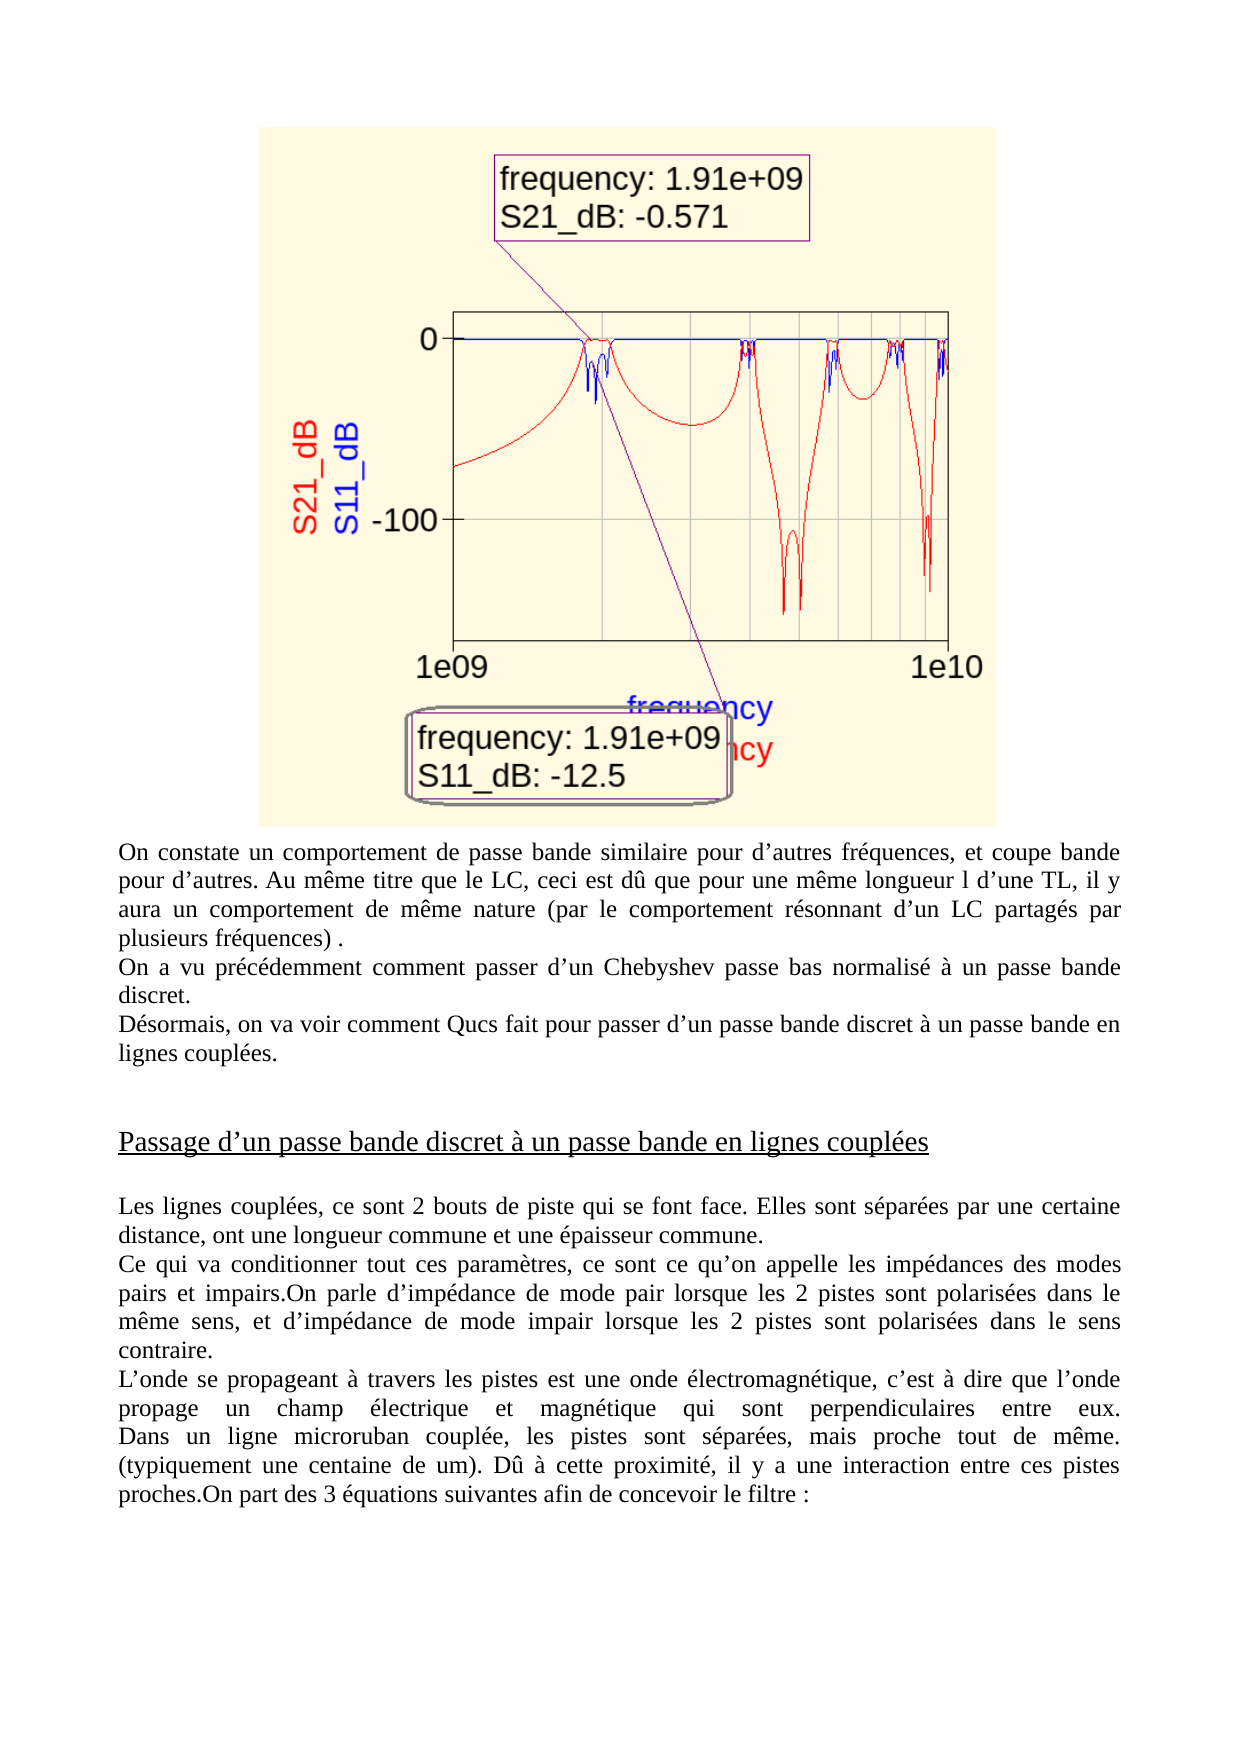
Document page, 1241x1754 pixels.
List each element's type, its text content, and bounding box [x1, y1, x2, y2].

text L’onde se propageant à travers les pistes est une onde électromagnétique, c’est à dire que l’onde propage un champ électrique et magnétique qui sont perpendiculaires entre eux. Dans un ligne microruban couplée, les pistes sont séparées, mais proche tout de même. (typiquement une centaine de um). Dû à cette proximité, il y a une interaction entre ces pistes proches.On part des 3 équations suivantes afin de concevoir le filtre : [118, 1364, 1122, 1508]
text Les lignes couplées, ce sont 2 bouts de piste qui se font face. Elles sont séparées par une certaine distance, ont une longueur commune et une épaisseur commune. [118, 1191, 1122, 1249]
text On a vu précédemment comment passer d’un Chebyshev passe bas normalisé à un passe bande discret. Désormais, on va voir comment Qucs fait pour passer d’un passe bande discret à un passe bande en lignes couplées. [118, 952, 1122, 1067]
picture [258, 127, 997, 827]
text On constate un comportement de passe bande similaire pour d’autres fréquences, et coupe bande pour d’autres. Au même titre que le LC, ceci est dû que pour une même longueur l d’une TL, il y aura un comportement de même nature (par le comportement résonnant d’un LC partagés par plusieurs fréquences) . [118, 837, 1122, 952]
text Passage d’un passe bande discret à un passe bande en lignes couplées [118, 1124, 1122, 1158]
text Ce qui va conditionner tout ces paramètres, ce sont ce qu’on appelle les impédances des modes pairs et impairs.On parle d’impédance de mode pair lorsque les 2 pistes sont polarisées dans le même sens, et d’impédance de mode impair lorsque les 2 pistes sont polarisées dans le sens contraire. [118, 1249, 1122, 1364]
